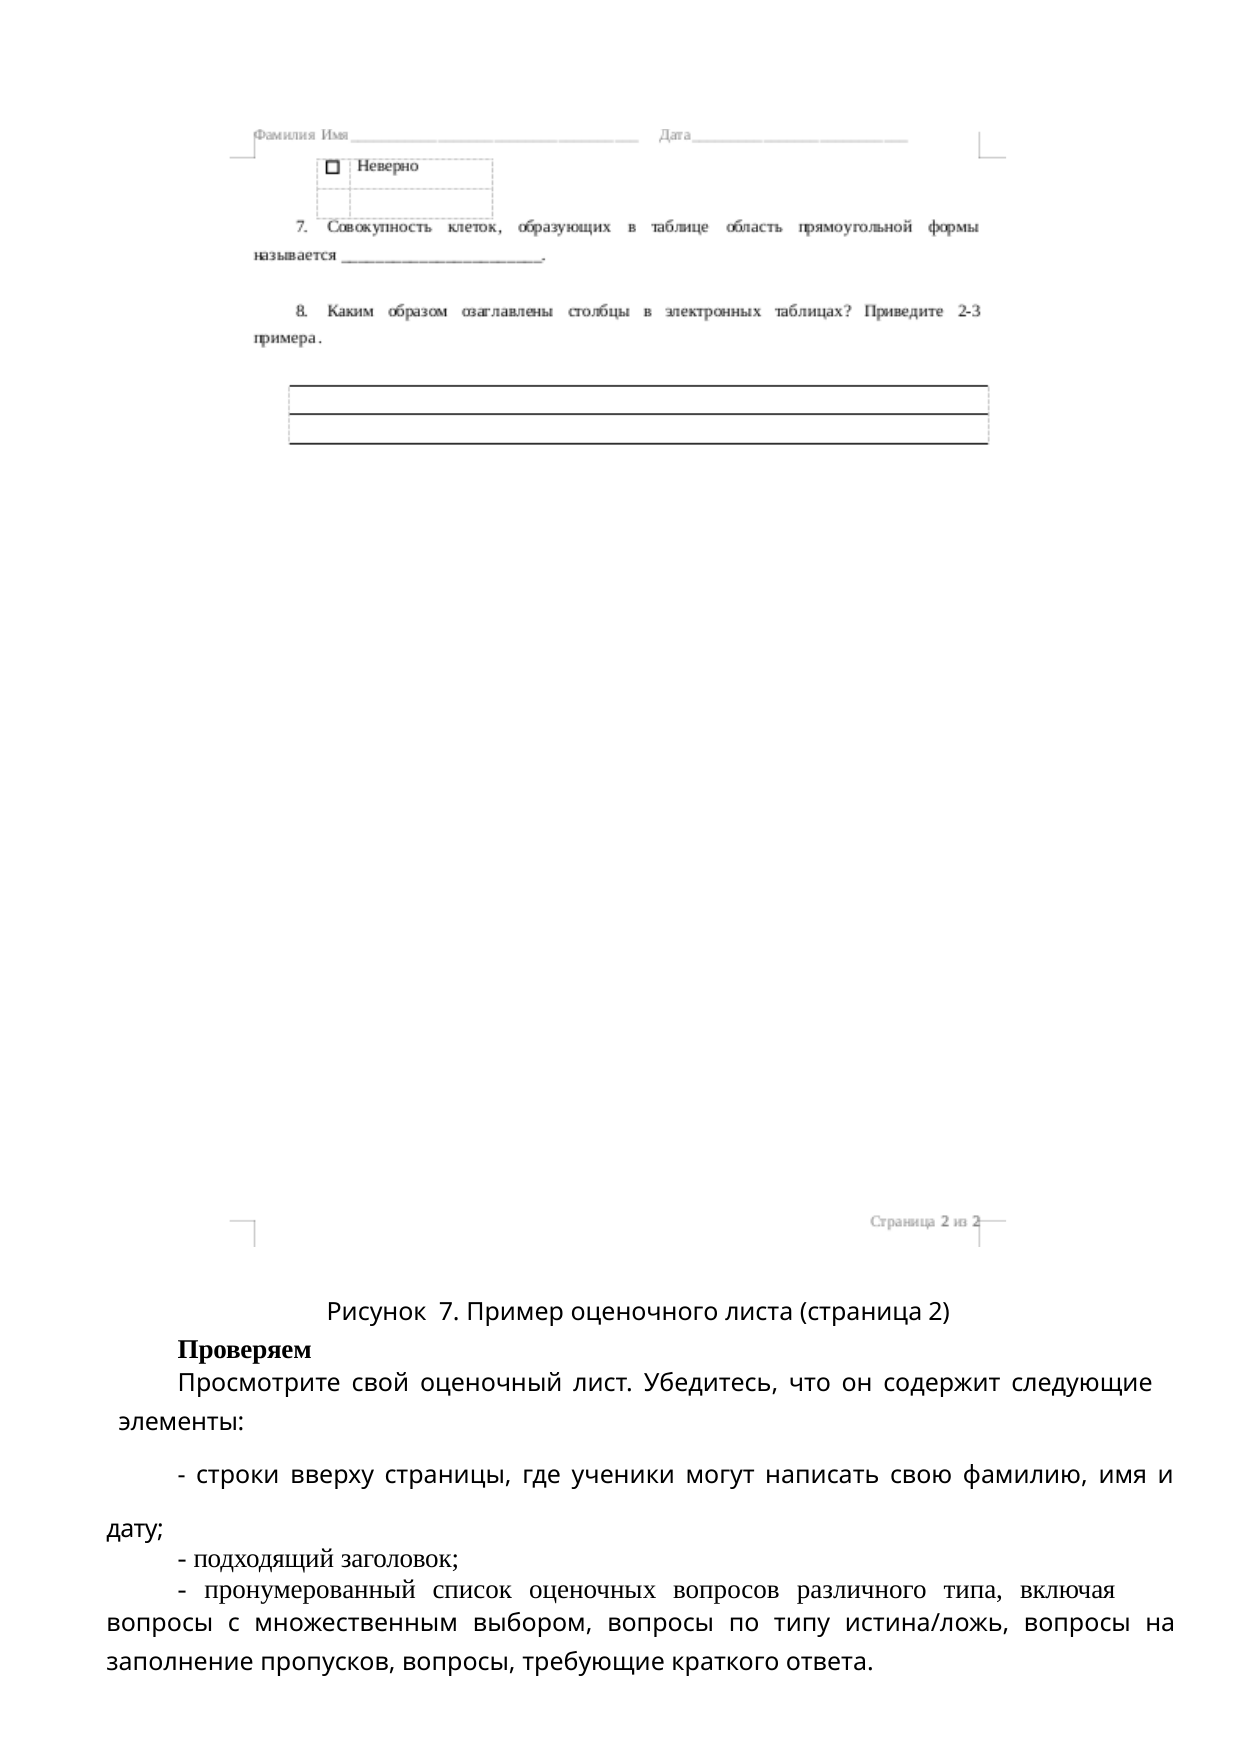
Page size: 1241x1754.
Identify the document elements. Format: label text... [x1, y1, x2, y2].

subtitle Проверяем [177, 1333, 1180, 1364]
text Просмотрите свой оценочный лист. Убедитесь, что он содержит следующие элементы: [118, 1364, 1180, 1437]
picture [229, 129, 1007, 1247]
text дату; [106, 1511, 175, 1545]
text Рисунок 7. Пример оценочного листа (страница 2) [326, 1294, 1180, 1328]
text вопросы с множественным выбором, вопросы по типу истина/ложь, вопросы на заполнение пропусков, вопросы, требующие краткого ответа. [106, 1604, 1180, 1677]
list подходящий заголовок; [177, 1542, 1180, 1573]
list пронумерованный список оценочных вопросов различного типа, включая [177, 1573, 1180, 1604]
text - строки вверху страницы, где ученики могут написать свою фамилию, имя и [177, 1457, 1180, 1491]
